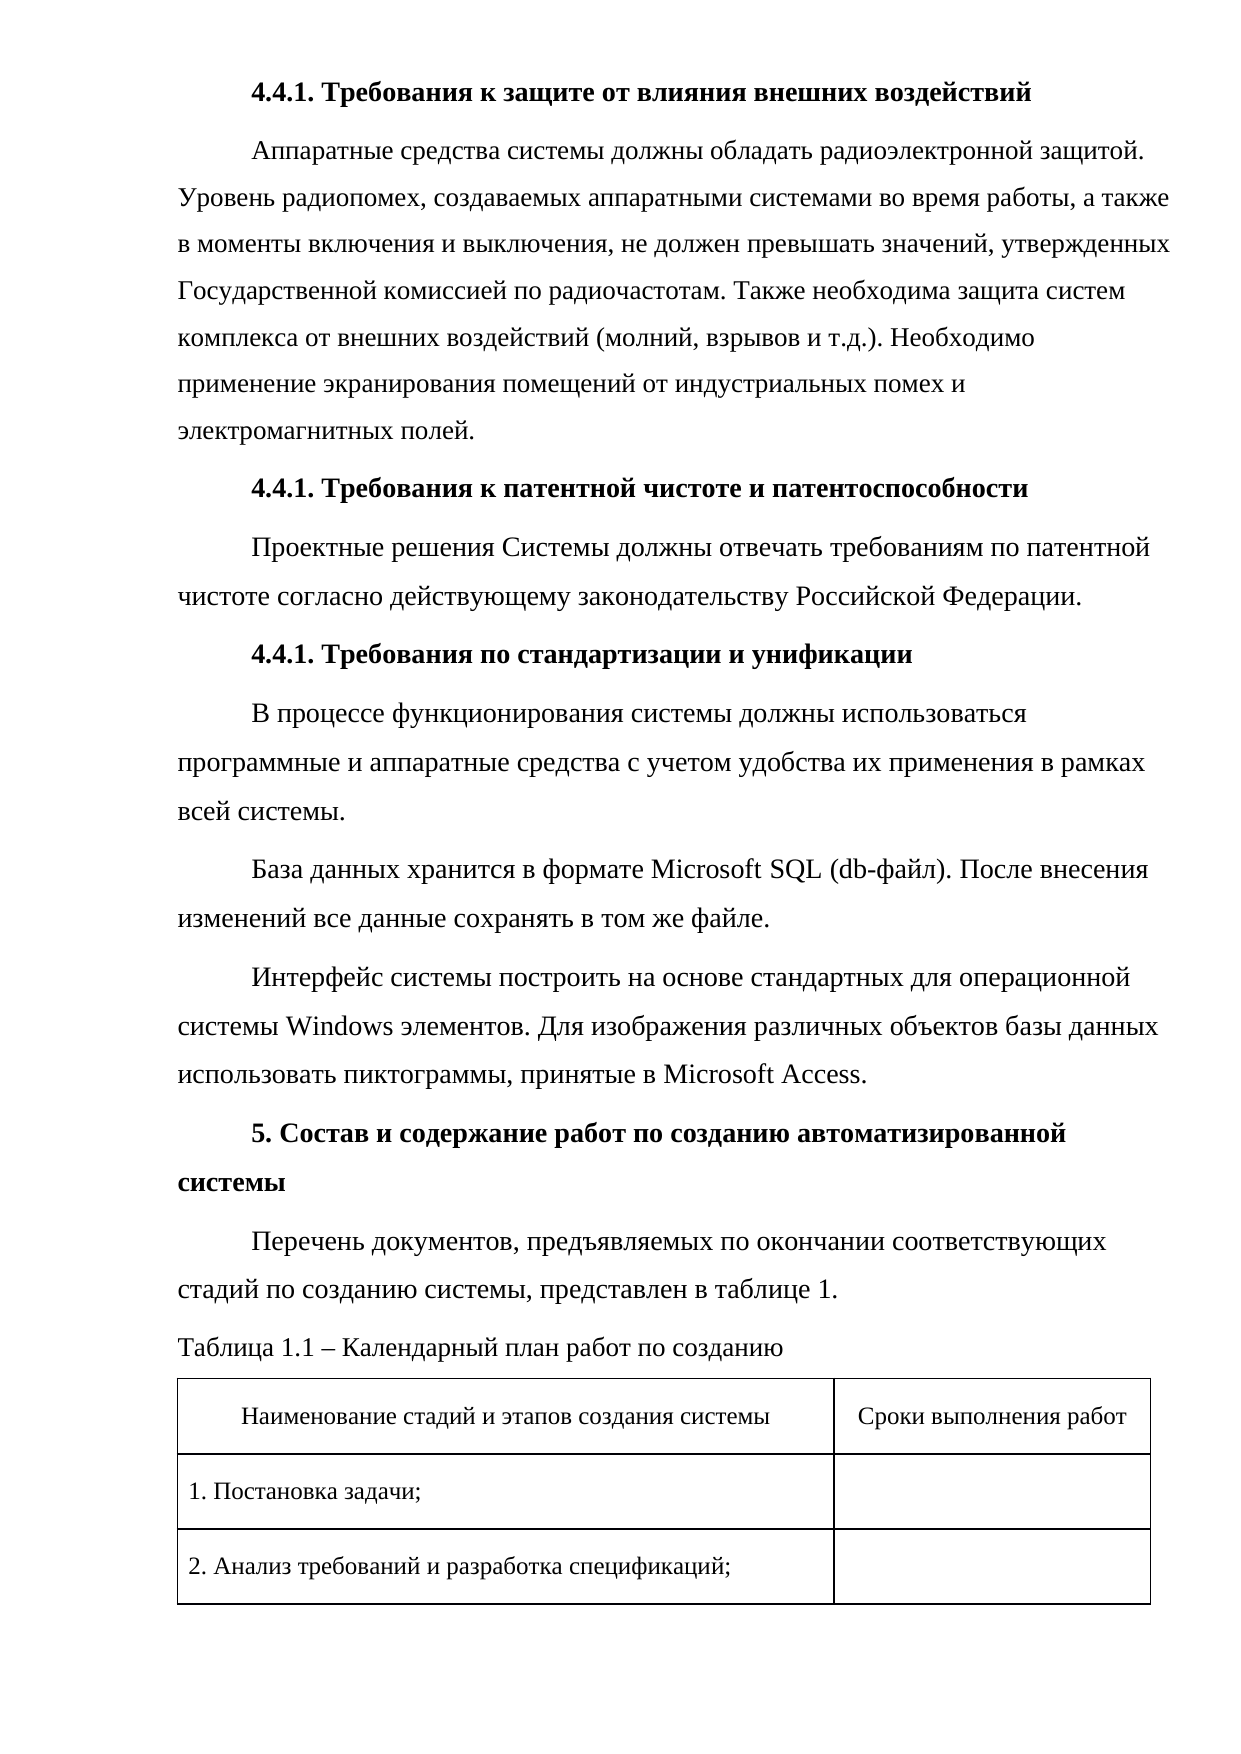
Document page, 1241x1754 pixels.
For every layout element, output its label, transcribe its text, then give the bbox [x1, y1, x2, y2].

text Перечень документов, предъявляемых по окончании соответствующих стадий по созданию системы, представлен в таблице 1. [177, 1223, 1181, 1304]
table_cell 2. Анализ требований и разработка спецификаций; [178, 1530, 833, 1603]
text 4.4.1. Требования к защите от влияния внешних воздействий [177, 75, 1181, 107]
table_cell 1. Постановка задачи; [178, 1455, 833, 1528]
table_header Сроки выполнения работ [835, 1379, 1150, 1453]
table_cell [835, 1530, 1150, 1603]
text Аппаратные средства системы должны обладать радиоэлектронной защитой. Уровень радиопомех, создаваемых аппаратными системами во время работы, а также в моменты включения и выключения, не должен превышать значений, утвержденных Государственной комиссией по радиочастотам. Также необходима защита систем комплекса от внешних воздействий (молний, взрывов и т.д.). Необходимо применение экранирования помещений от индустриальных помех и электромагнитных полей. [177, 134, 1181, 445]
text 4.4.1. Требования к патентной чистоте и патентоспособности [177, 471, 1181, 503]
text Таблица 1.1 – Календарный план работ по созданию [177, 1331, 1181, 1362]
text В процессе функционирования системы должны использоваться программные и аппаратные средства с учетом удобства их применения в рамках всей системы. [177, 696, 1181, 826]
text 5. Состав и содержание работ по созданию автоматизированной системы [177, 1116, 1181, 1197]
table_header Наименование стадий и этапов создания системы [178, 1379, 833, 1453]
text Интерфейс системы построить на основе стандартных для операционной системы Windows элементов. Для изображения различных объектов базы данных использовать пиктограммы, принятые в Microsoft Access. [177, 960, 1181, 1089]
text 4.4.1. Требования по стандартизации и унификации [177, 637, 1181, 670]
text Проектные решения Системы должны отвечать требованиям по патентной чистоте согласно действующему законодательству Российской Федерации. [177, 530, 1181, 611]
table_cell [835, 1455, 1150, 1528]
text База данных хранится в формате Microsoft SQL (db-файл). После внесения изменений все данные сохранять в том же файле. [177, 852, 1181, 933]
